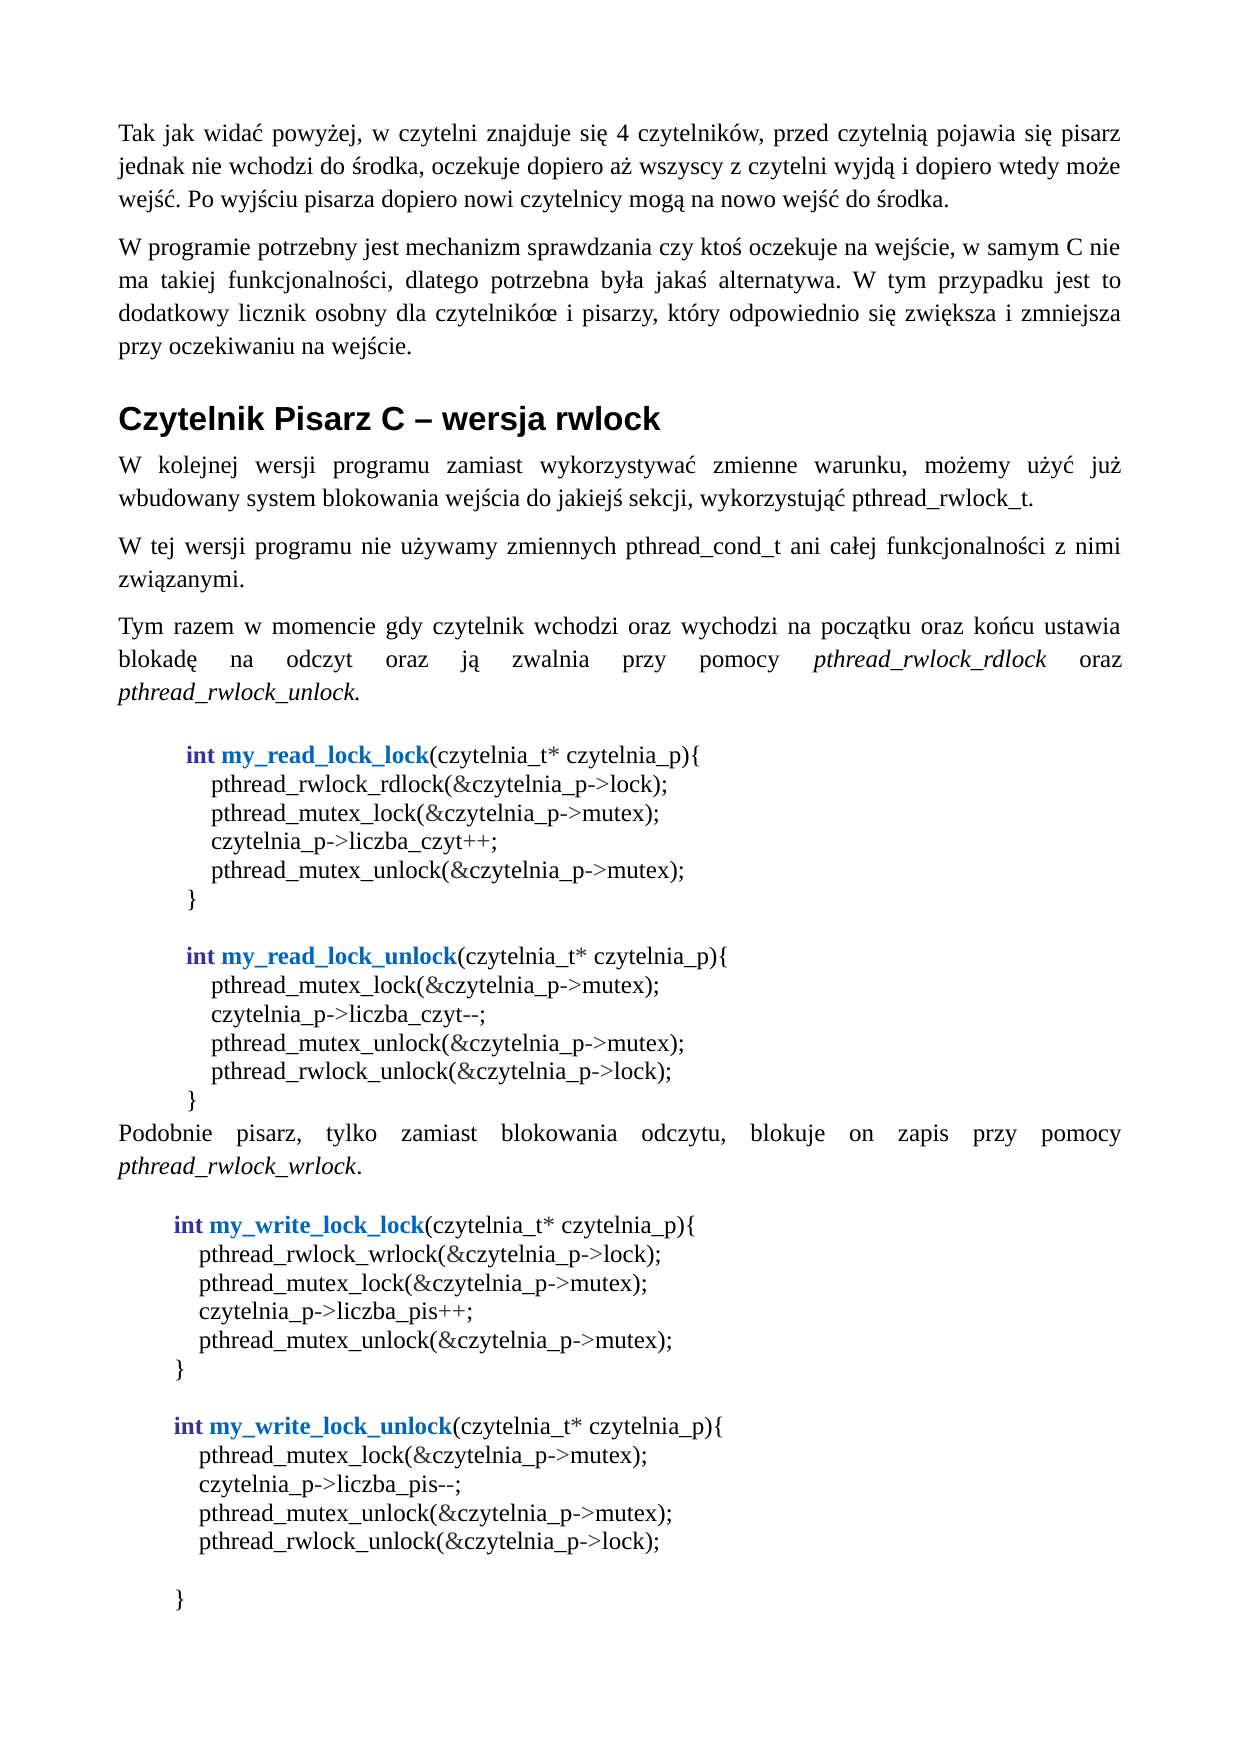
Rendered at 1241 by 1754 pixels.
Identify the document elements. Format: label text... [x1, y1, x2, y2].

text W programie potrzebny jest mechanizm sprawdzania czy ktoś oczekuje na wejście, w samym C nie ma takiej funkcjonalności, dlatego potrzebna była jakaś alternatywa. W tym przypadku jest to dodatkowy licznik osobny dla czytelnikóœ i pisarzy, który odpowiednio się zwiększa i zmniejsza przy oczekiwaniu na wejście. [118, 232, 1122, 359]
subtitle Czytelnik Pisarz C – wersja rwlock [118, 399, 1122, 438]
text Tak jak widać powyżej, w czytelni znajduje się 4 czytelników, przed czytelnią pojawia się pisarz jednak nie wchodzi do środka, oczekuje dopiero aż wszyscy z czytelni wyjdą i dopiero wtedy może wejść. Po wyjściu pisarza dopiero nowi czytelnicy mogą na nowo wejść do środka. [118, 118, 1122, 213]
text Podobnie pisarz, tylko zamiast blokowania odczytu, blokuje on zapis przy pomocy pthread_rwlock_wrlock. [118, 725, 1122, 1180]
text W kolejnej wersji programu zamiast wykorzystywać zmienne warunku, możemy użyć już wbudowany system blokowania wejścia do jakiejś sekcji, wykorzystująć pthread_rwlock_t. [118, 450, 1122, 512]
text W tej wersji programu nie używamy zmiennych pthread_cond_t ani całej funkcjonalności z nimi związanymi. [118, 531, 1122, 593]
text Tym razem w momencie gdy czytelnik wchodzi oraz wychodzi na początku oraz końcu ustawia blokadę na odczyt oraz ją zwalnia przy pomocy pthread_rwlock_rdlock oraz pthread_rwlock_unlock. [118, 611, 1122, 706]
